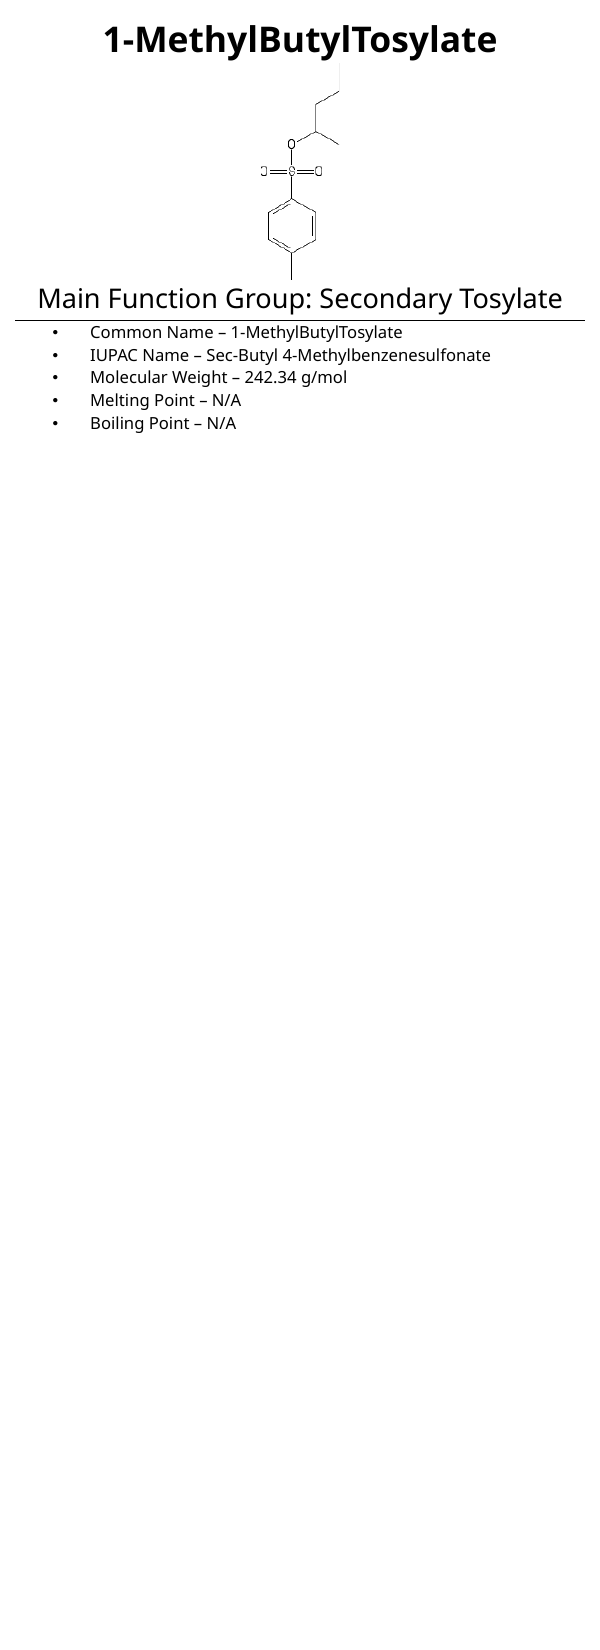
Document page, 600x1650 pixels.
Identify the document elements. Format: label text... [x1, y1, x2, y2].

text 1-MethylButylTosylate [15, 15, 585, 63]
list IUPAC Name – Sec-Butyl 4-Methylbenzenesulfonate [52, 343, 585, 366]
picture [261, 63, 340, 280]
list Common Name – 1-MethylButylTosylate [52, 321, 585, 343]
list Boiling Point – N/A [52, 411, 585, 434]
list Molecular Weight – 242.34 g/mol [52, 366, 585, 389]
list Melting Point – N/A [52, 389, 585, 411]
text Main Function Group: Secondary Tosylate [15, 63, 585, 320]
